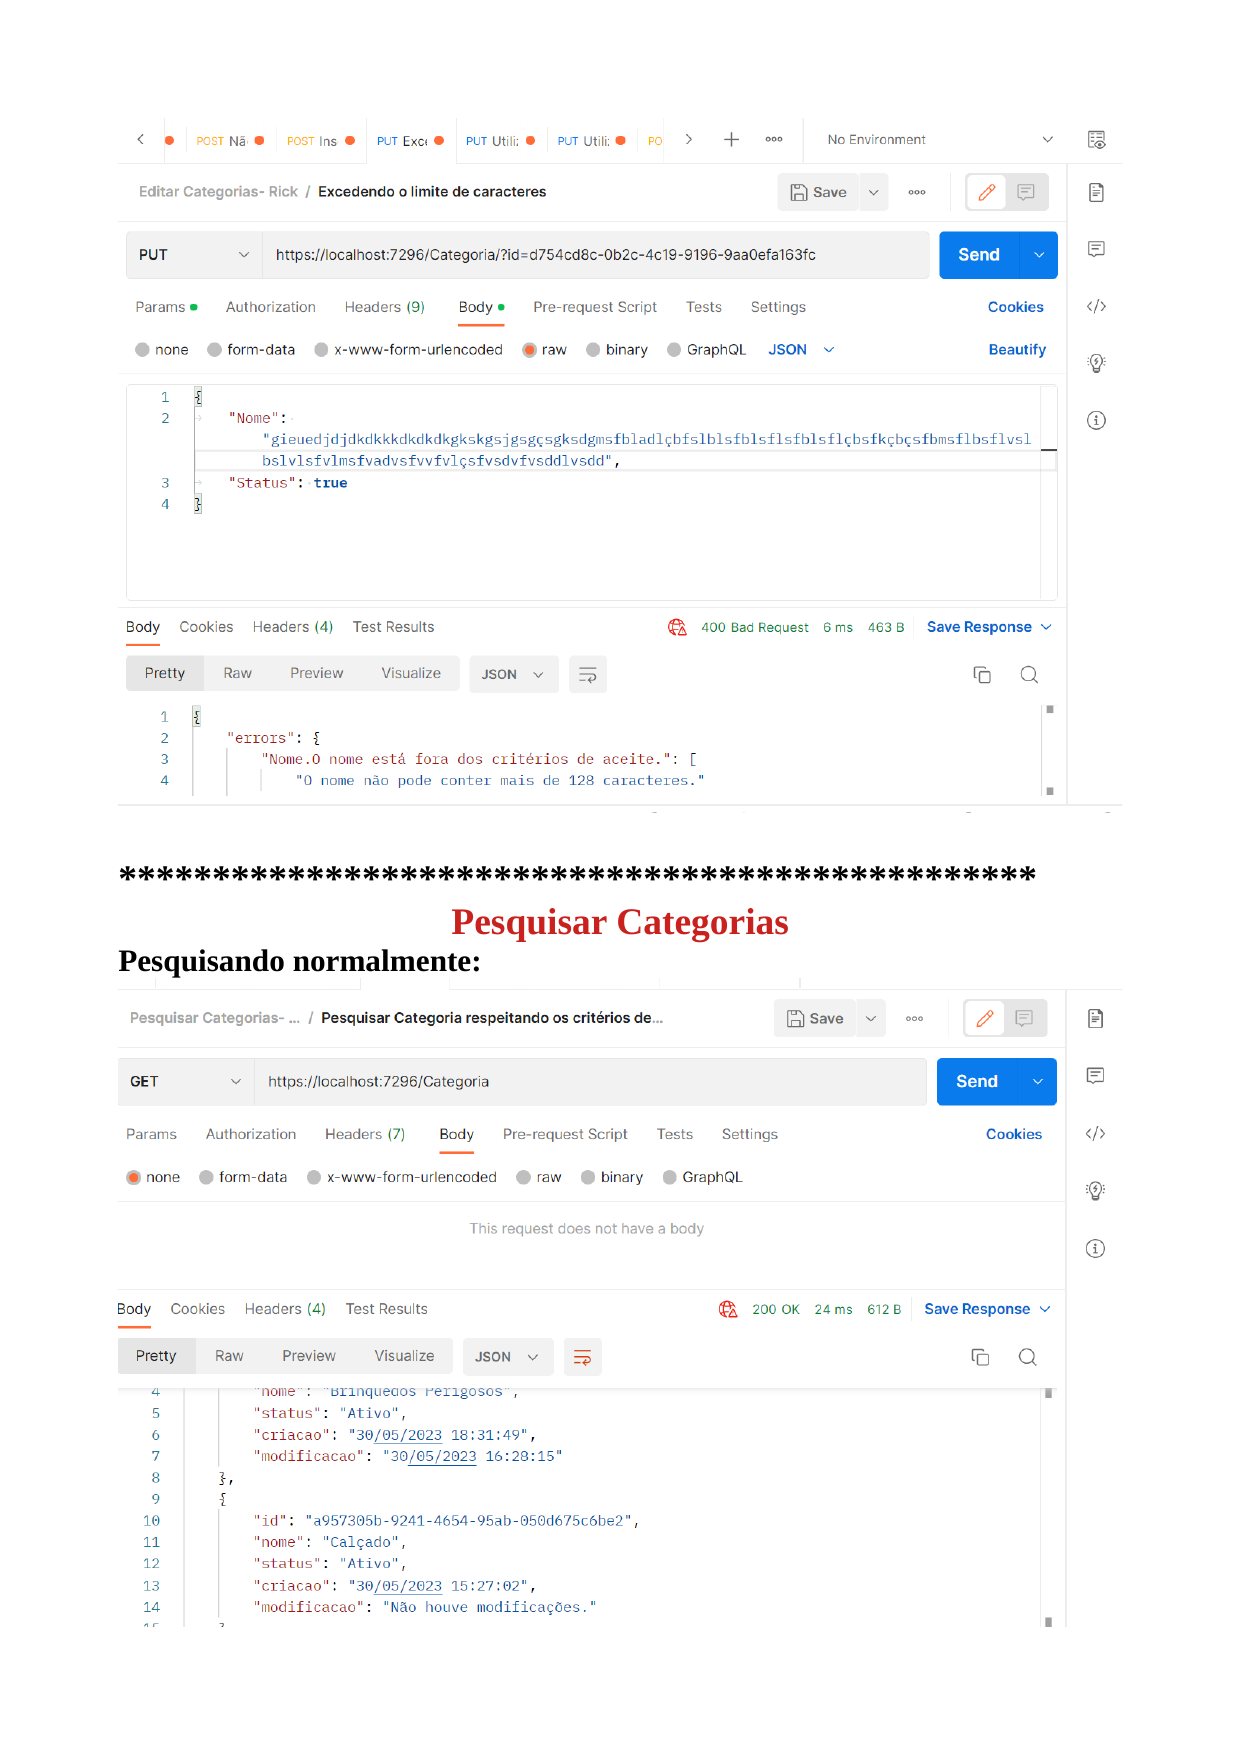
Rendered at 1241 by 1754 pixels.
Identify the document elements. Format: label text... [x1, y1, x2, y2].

text Pesquisando normalmente: [118, 942, 1122, 978]
text ************************************************* [118, 856, 1122, 899]
picture [118, 978, 1123, 1627]
text Pesquisar Categorias [118, 899, 1122, 942]
picture [118, 118, 1123, 813]
